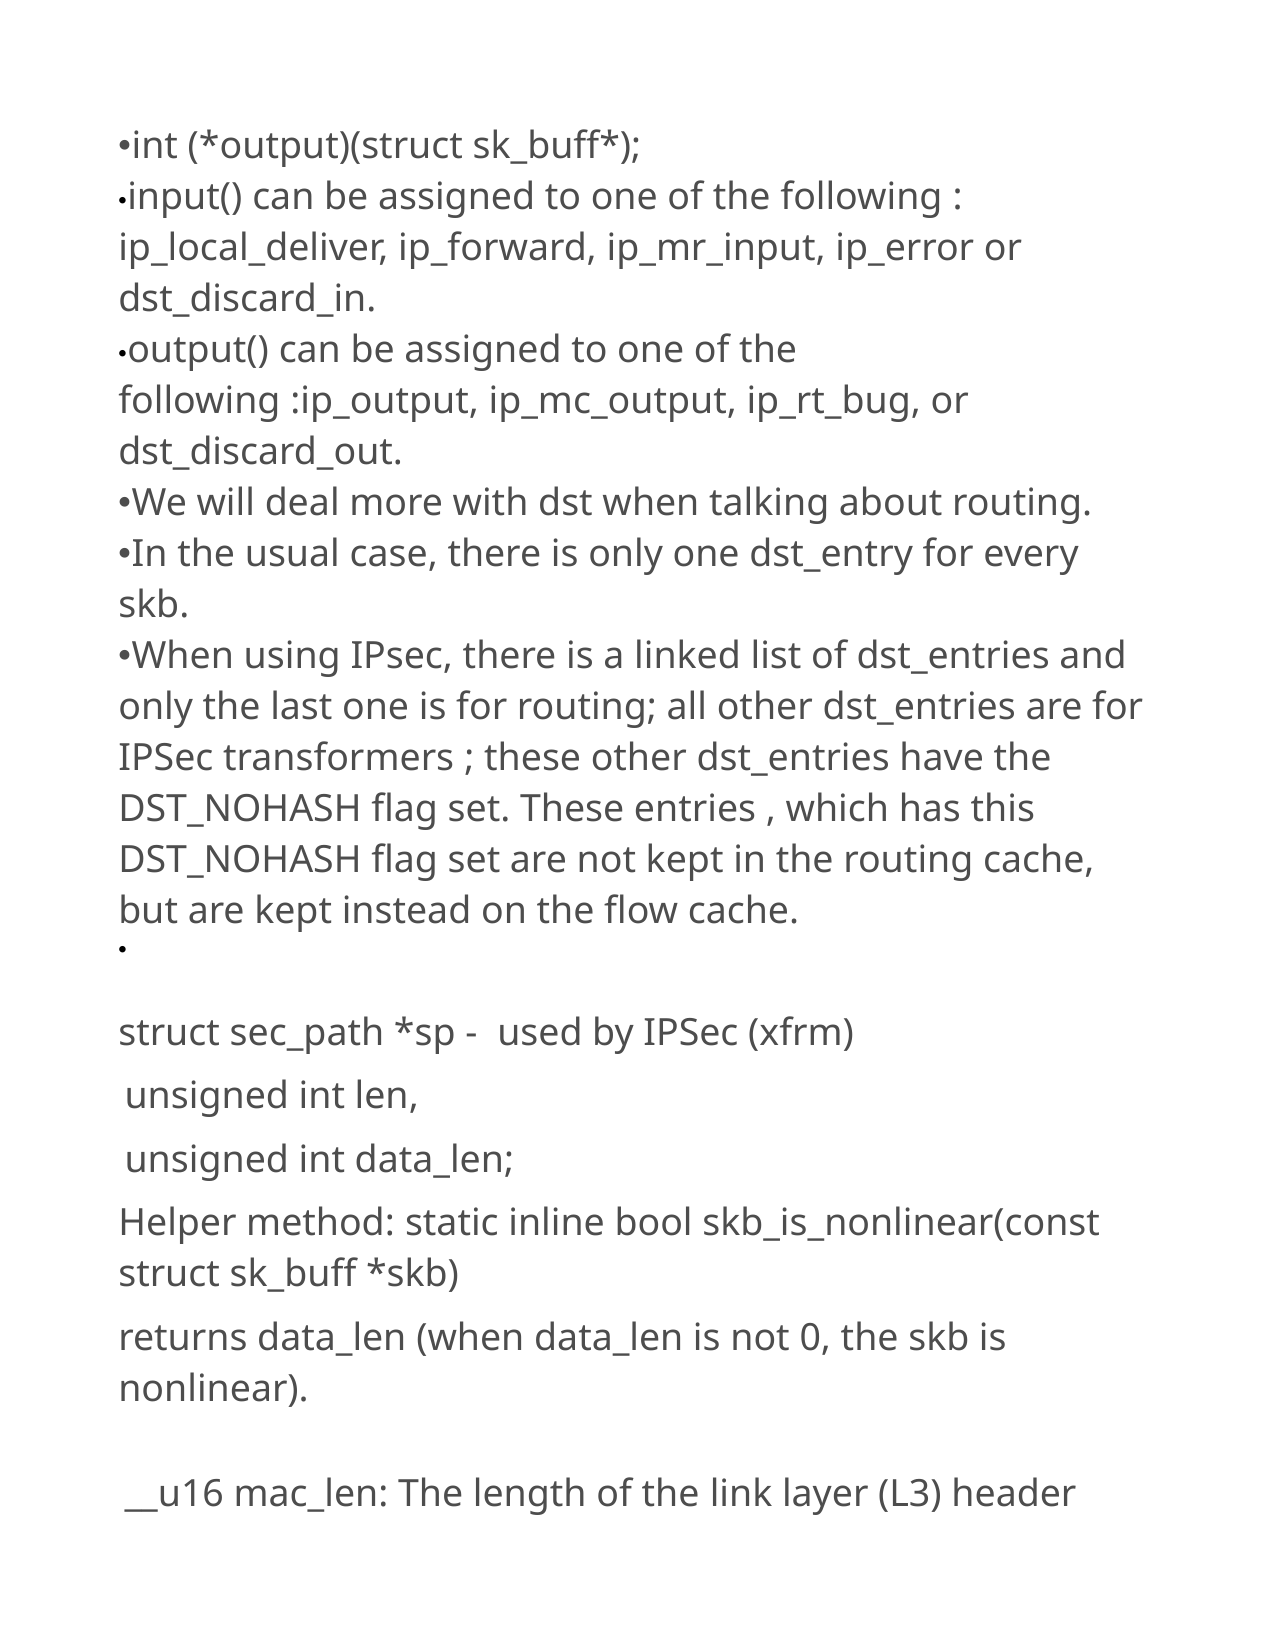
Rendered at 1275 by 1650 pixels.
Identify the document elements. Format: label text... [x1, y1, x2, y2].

text unsigned int data_len; [118, 1132, 1157, 1183]
list input() can be assigned to one of the following : ip_local_deliver, ip_forward, ip_mr_input, ip_error or dst_discard_in. [118, 169, 1157, 322]
list int (*output)(struct sk_buff*); [118, 118, 1157, 169]
list We will deal more with dst when talking about routing. [118, 475, 1157, 526]
text __u16 mac_len: The length of the link layer (L3) header [118, 1466, 1157, 1517]
text struct sec_path *sp - used by IPSec (xfrm) [118, 1005, 1157, 1056]
list In the usual case, there is only one dst_entry for every skb. [118, 526, 1157, 628]
list output() can be assigned to one of the following :ip_output, ip_mc_output, ip_rt_bug, or dst_discard_out. [118, 322, 1157, 475]
text returns data_len (when data_len is not 0, the skb is nonlinear). [118, 1310, 1157, 1412]
list When using IPsec, there is a linked list of dst_entries and only the last one is for routing; all other dst_entries are for IPSec transformers ; these other dst_entries have the DST_NOHASH flag set. These entries , which has this DST_NOHASH flag set are not kept in the routing cache, but are kept instead on the flow cache. [118, 628, 1157, 935]
text Helper method: static inline bool skb_is_nonlinear(const struct sk_buff *skb) [118, 1195, 1157, 1297]
text unsigned int len, [118, 1068, 1157, 1119]
